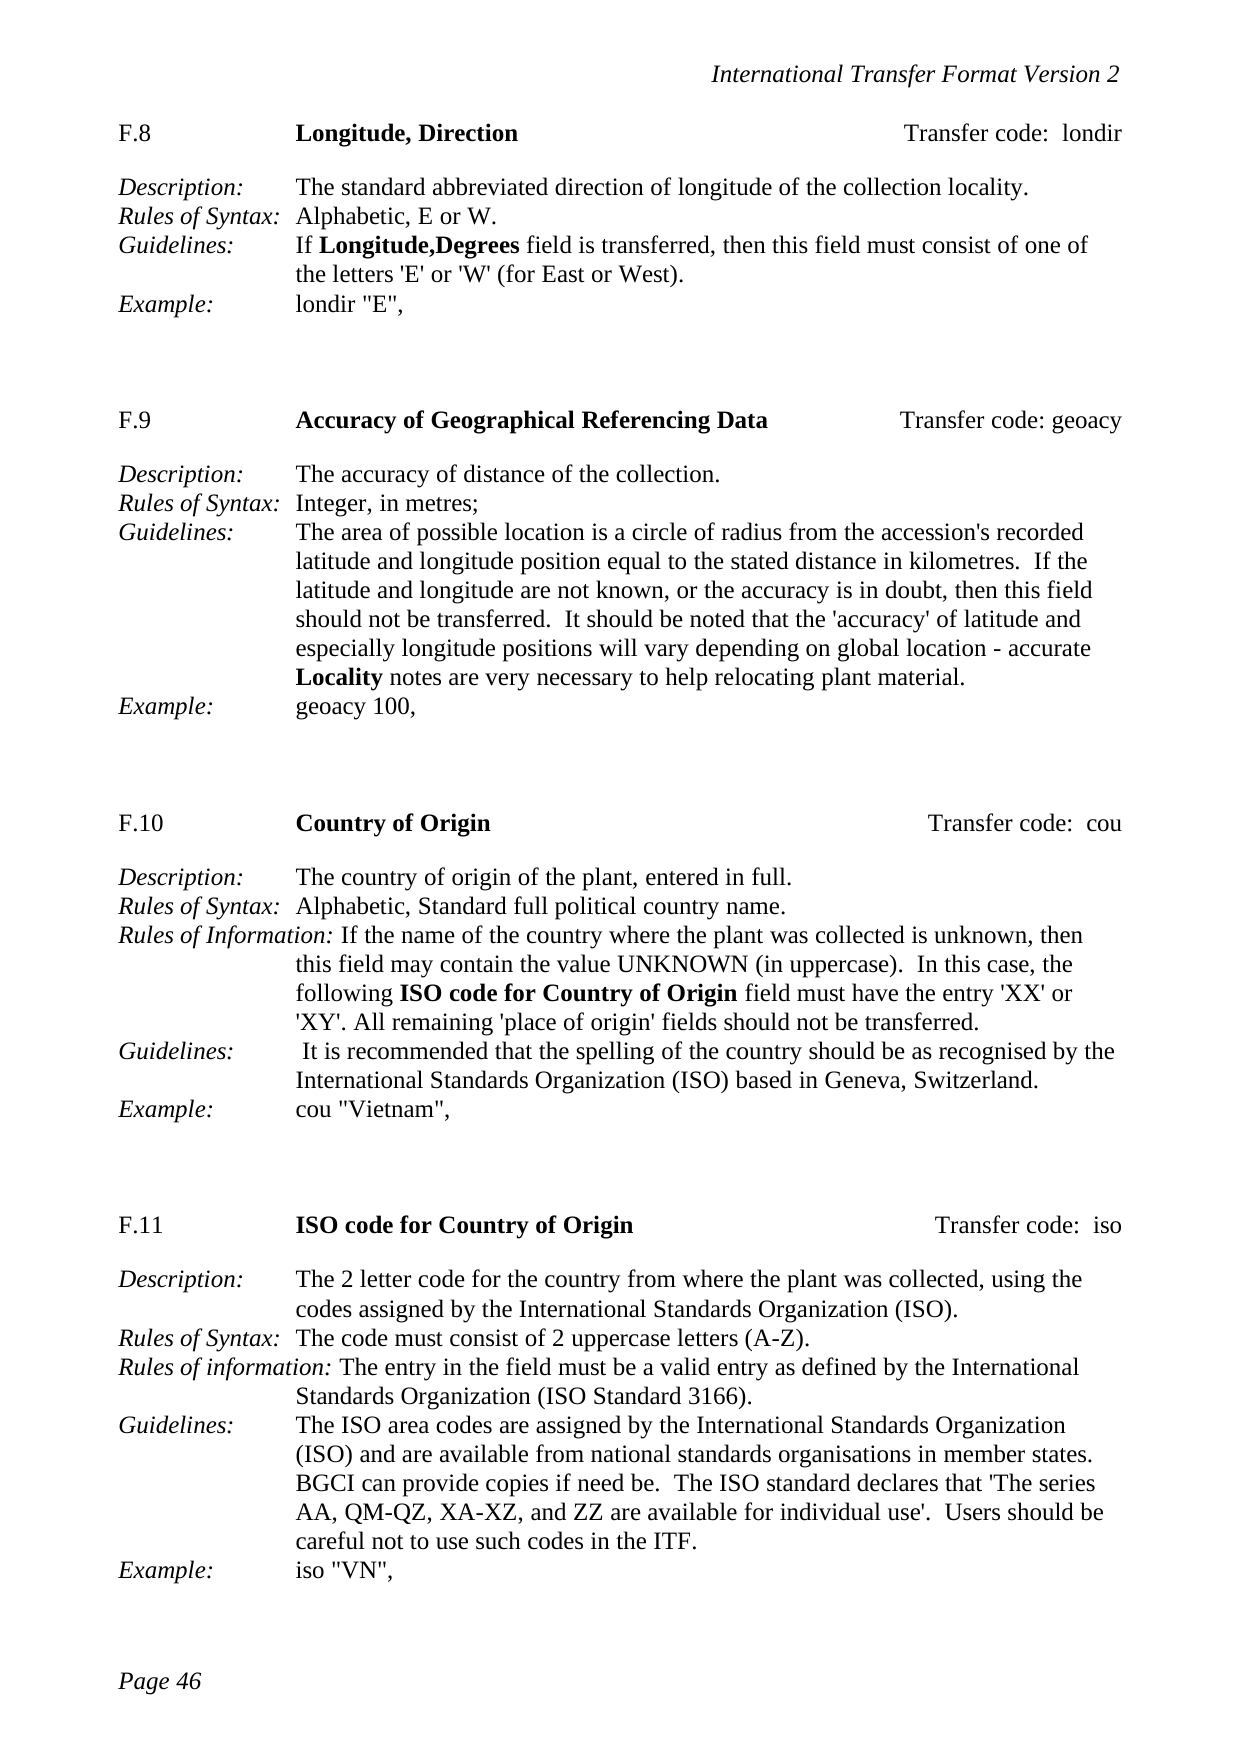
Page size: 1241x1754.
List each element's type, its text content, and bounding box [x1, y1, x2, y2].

text Guidelines: The ISO area codes are assigned by the International Standards Organization (ISO) and are available from national standards organisations in member states. BGCI can provide copies if need be. The ISO standard declares that 'The series AA, QM‑QZ, XA‑XZ, and ZZ are available for individual use'. Users should be careful not to use such codes in the ITF. [118, 1410, 1122, 1555]
text F.10 Country of Origin Transfer code: cou [118, 807, 1122, 837]
text Example: londir "E", [118, 288, 1122, 317]
text Rules of Syntax: Alphabetic, Standard full political country name. [118, 891, 1122, 920]
text Rules of Syntax: Alphabetic, E or W. [118, 201, 1122, 230]
text Guidelines: The area of possible location is a circle of radius from the accession's recorded latitude and longitude position equal to the stated distance in kilometres. If the latitude and longitude are not known, or the accuracy is in doubt, then this field should not be transferred. It should be noted that the 'accuracy' of latitude and especially longitude positions will vary depending on global location - accurate Locality notes are very necessary to help relocating plant material. [118, 517, 1122, 691]
text Guidelines: If Longitude,Degrees field is transferred, then this field must consist of one of the letters 'E' or 'W' (for East or West). [118, 230, 1122, 288]
text Example: iso "VN", [118, 1555, 1122, 1584]
text Rules of Syntax: Integer, in metres; [118, 488, 1122, 517]
text Description: The 2 letter code for the country from where the plant was collected, using the codes assigned by the International Standards Organization (ISO). [118, 1264, 1122, 1322]
text Example: geoacy 100, [118, 691, 1122, 720]
text F.11 ISO code for Country of Origin Transfer code: iso [118, 1210, 1122, 1239]
text Guidelines: It is recommended that the spelling of the country should be as recognised by the International Standards Organization (ISO) based in Geneva, Switzerland. [118, 1036, 1122, 1094]
text F.8 Longitude, Direction Transfer code: londir [118, 118, 1122, 147]
text Rules of Information: If the name of the country where the plant was collected is unknown, then this field may contain the value UNKNOWN (in uppercase). In this case, the following ISO code for Country of Origin field must have the entry 'XX' or 'XY'. All remaining 'place of origin' fields should not be transferred. [118, 920, 1122, 1036]
text Description: The standard abbreviated direction of longitude of the collection locality. [118, 172, 1122, 201]
text Description: The country of origin of the plant, entered in full. [118, 862, 1122, 891]
text Rules of Syntax: The code must consist of 2 uppercase letters (A‑Z). [118, 1322, 1122, 1352]
text Rules of information: The entry in the field must be a valid entry as defined by the International Standards Organization (ISO Standard 3166). [118, 1352, 1122, 1410]
text Description: The accuracy of distance of the collection. [118, 459, 1122, 488]
text Example: cou "Vietnam", [118, 1094, 1122, 1123]
text F.9 Accuracy of Geographical Referencing Data Transfer code: geoacy [118, 405, 1122, 434]
